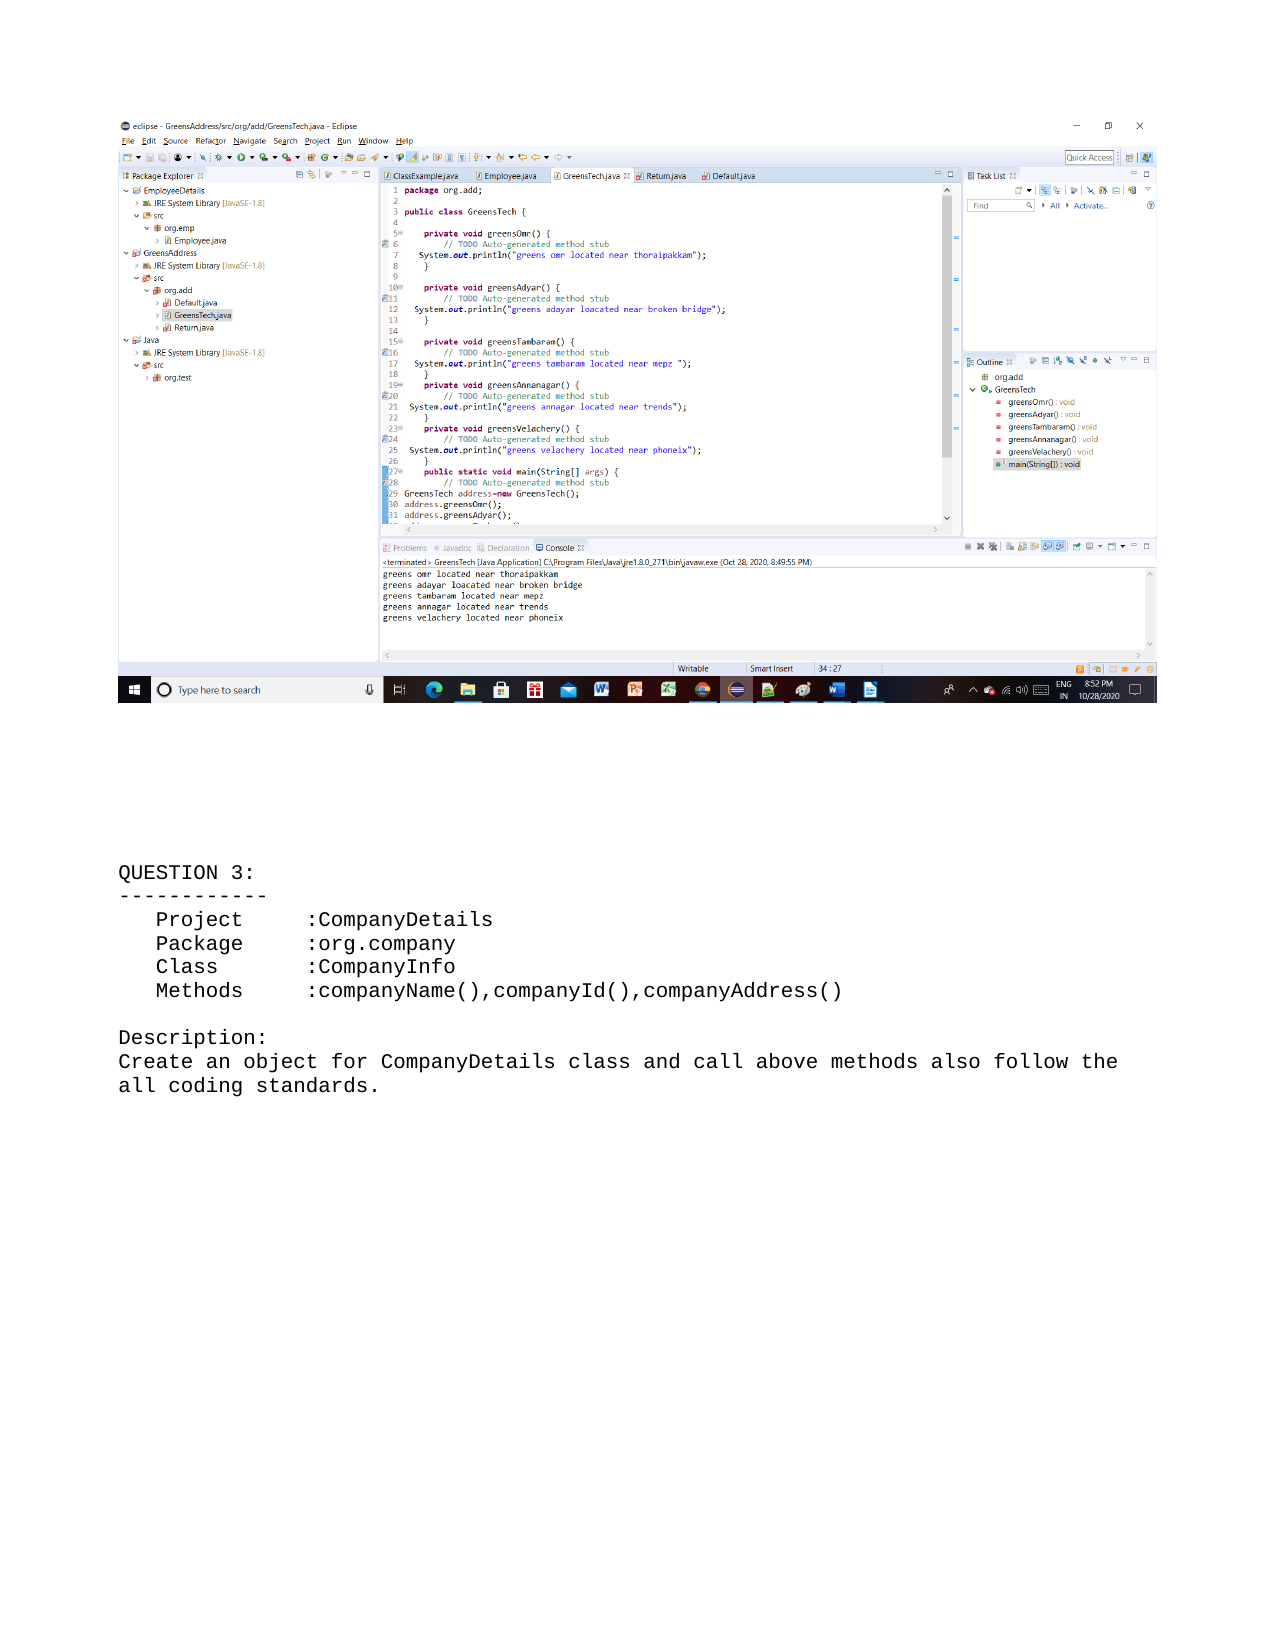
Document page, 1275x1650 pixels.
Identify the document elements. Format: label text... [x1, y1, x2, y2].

text ------------ [118, 885, 1157, 909]
picture [118, 118, 1157, 703]
text Description: [118, 1027, 1157, 1051]
text QUESTION 3: [118, 862, 1157, 885]
text Methods :companyName(),companyId(),companyAddress() [118, 980, 1157, 1004]
text Class :CompanyInfo [118, 956, 1157, 980]
text Package :org.company [118, 933, 1157, 956]
text Project :CompanyDetails [118, 909, 1157, 933]
text Create an object for CompanyDetails class and call above methods also follow the all coding standards. [118, 1051, 1157, 1098]
